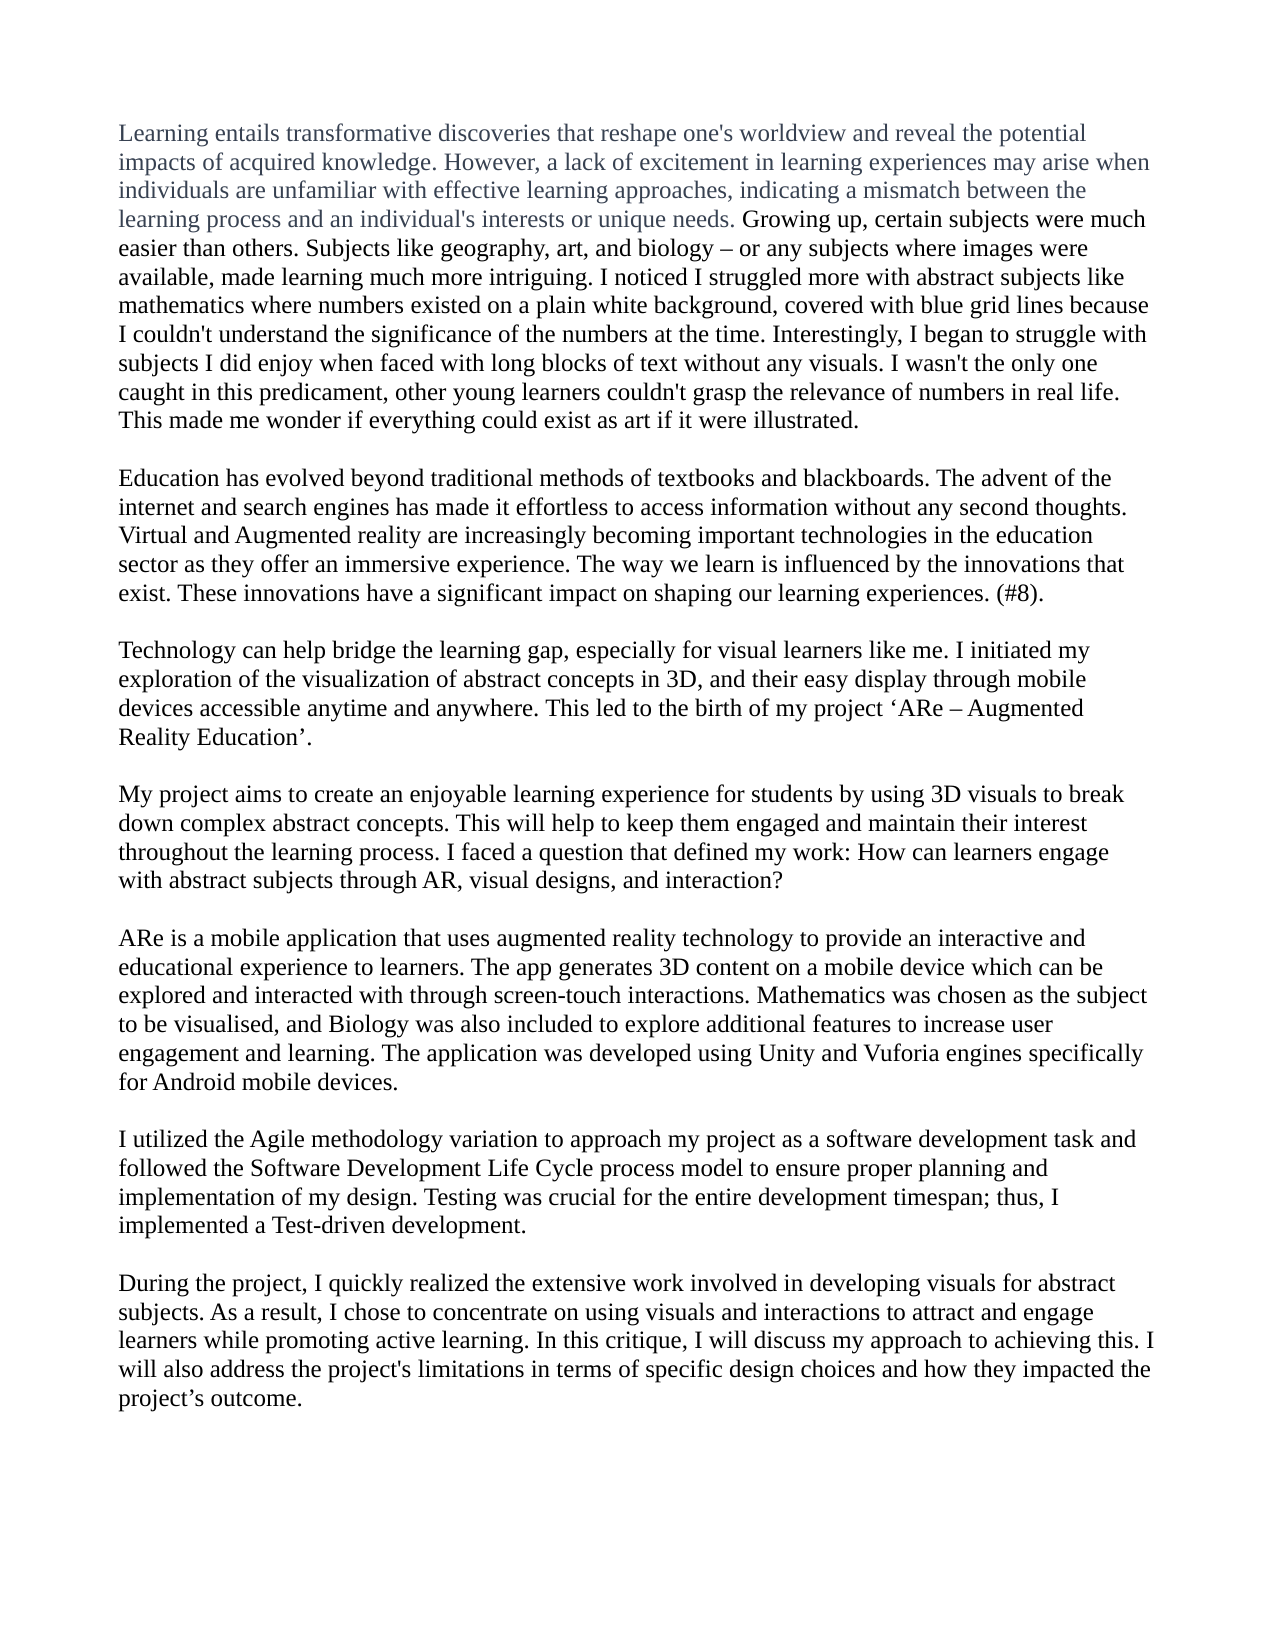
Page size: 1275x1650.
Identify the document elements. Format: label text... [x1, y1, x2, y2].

text I utilized the Agile methodology variation to approach my project as a software development task and followed the Software Development Life Cycle process model to ensure proper planning and implementation of my design. Testing was crucial for the entire development timespan; thus, I implemented a Test-driven development. [118, 1124, 1157, 1239]
text Technology can help bridge the learning gap, especially for visual learners like me. I initiated my exploration of the visualization of abstract concepts in 3D, and their easy display through mobile devices accessible anytime and anywhere. This led to the birth of my project ‘ARe – Augmented Reality Education’. [118, 636, 1157, 751]
text My project aims to create an enjoyable learning experience for students by using 3D visuals to break down complex abstract concepts. This will help to keep them engaged and maintain their interest throughout the learning process. I faced a question that defined my work: How can learners engage with abstract subjects through AR, visual designs, and interaction? [118, 779, 1157, 894]
text During the project, I quickly realized the extensive work involved in developing visuals for abstract subjects. As a result, I chose to concentrate on using visuals and interactions to attract and engage learners while promoting active learning. In this critique, I will discuss my approach to achieving this. I will also address the project's limitations in terms of specific design choices and how they impacted the project’s outcome. [118, 1268, 1157, 1412]
text Education has evolved beyond traditional methods of textbooks and blackboards. The advent of the internet and search engines has made it effortless to access information without any second thoughts. Virtual and Augmented reality are increasingly becoming important technologies in the education sector as they offer an immersive experience. The way we learn is influenced by the innovations that exist. These innovations have a significant impact on shaping our learning experiences. (#8). [118, 463, 1157, 607]
text ARe is a mobile application that uses augmented reality technology to provide an interactive and educational experience to learners. The app generates 3D content on a mobile device which can be explored and interacted with through screen-touch interactions. Mathematics was chosen as the subject to be visualised, and Biology was also included to explore additional features to increase user engagement and learning. The application was developed using Unity and Vuforia engines specifically for Android mobile devices. [118, 923, 1157, 1096]
text Learning entails transformative discoveries that reshape one's worldview and reveal the potential impacts of acquired knowledge. However, a lack of excitement in learning experiences may arise when individuals are unfamiliar with effective learning approaches, indicating a mismatch between the learning process and an individual's interests or unique needs. Growing up, certain subjects were much easier than others. Subjects like geography, art, and biology – or any subjects where images were available, made learning much more intriguing. I noticed I struggled more with abstract subjects like mathematics where numbers existed on a plain white background, covered with blue grid lines because I couldn't understand the significance of the numbers at the time. Interestingly, I began to struggle with subjects I did enjoy when faced with long blocks of text without any visuals. I wasn't the only one caught in this predicament, other young learners couldn't grasp the relevance of numbers in real life. This made me wonder if everything could exist as art if it were illustrated. [118, 118, 1157, 434]
